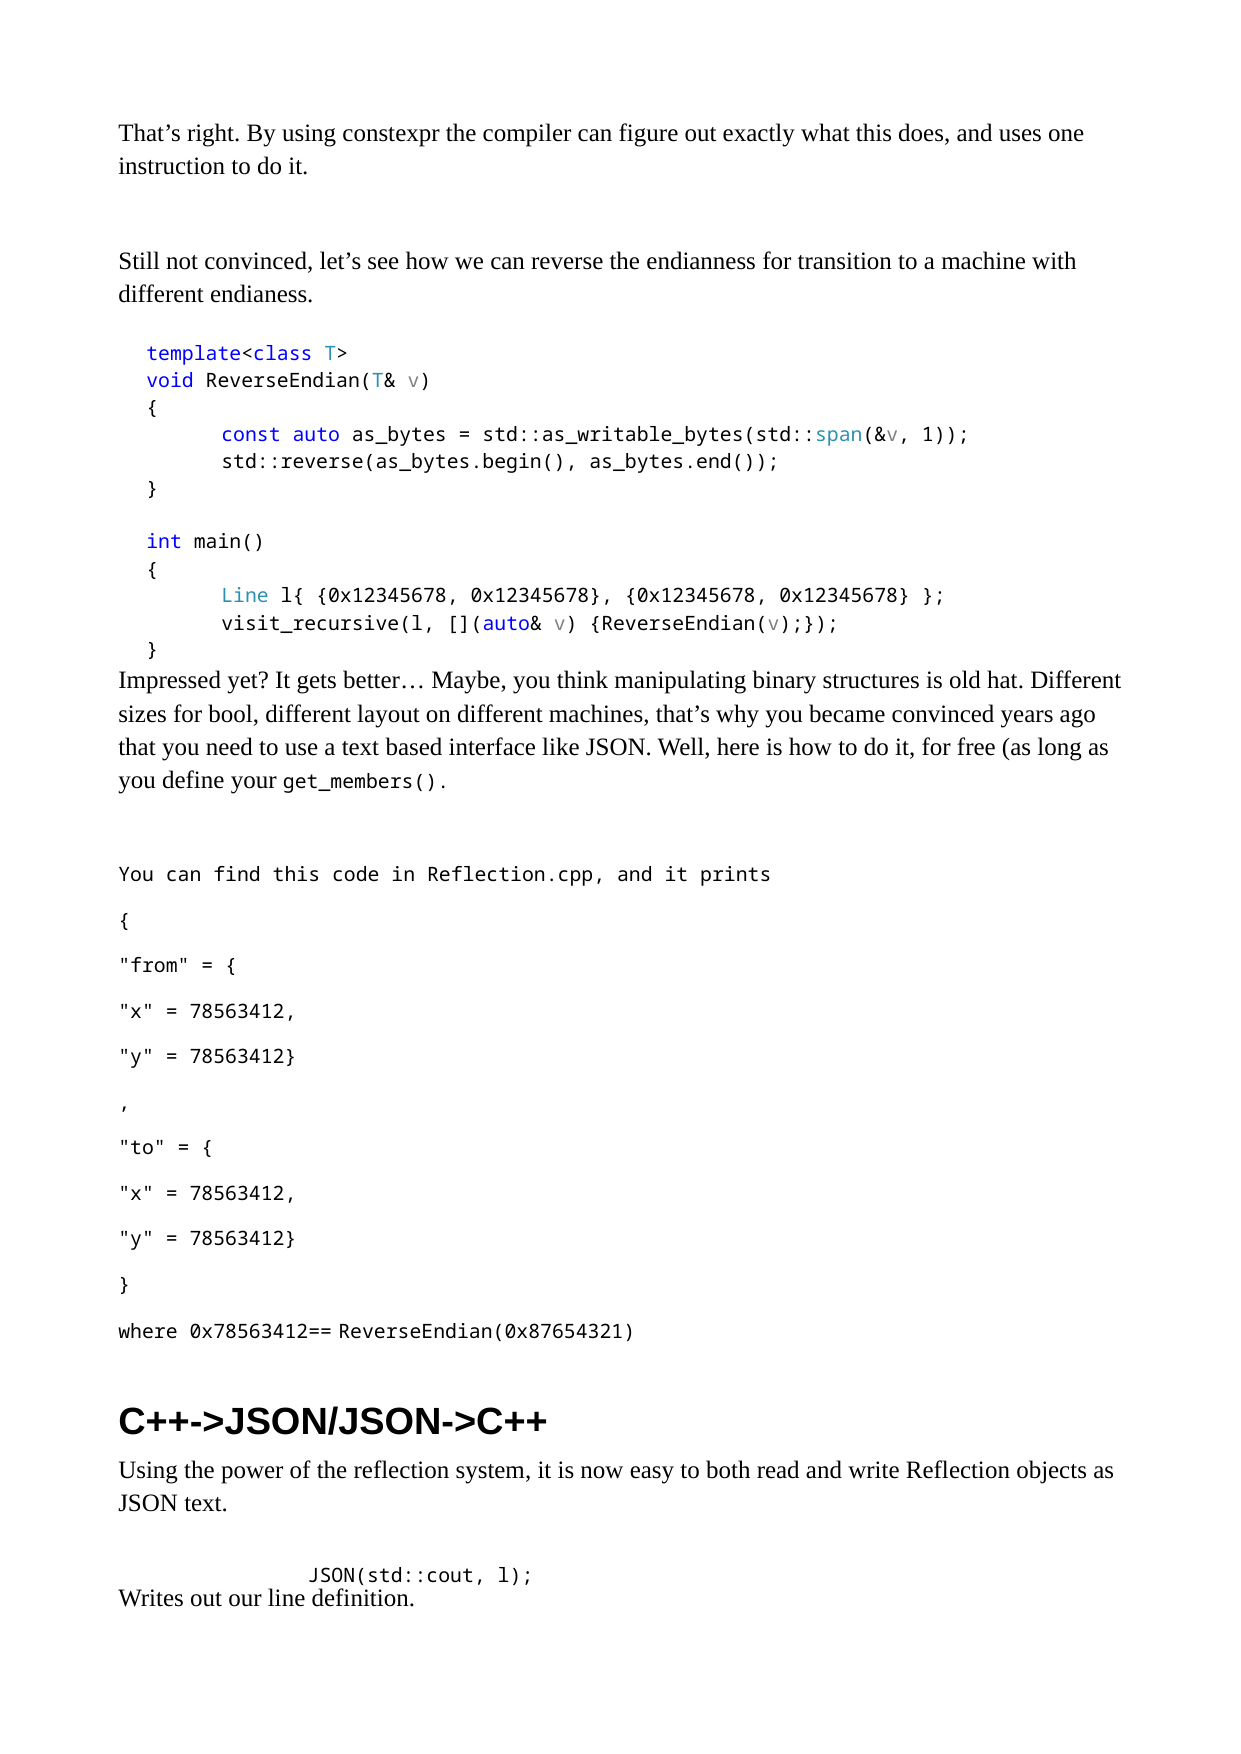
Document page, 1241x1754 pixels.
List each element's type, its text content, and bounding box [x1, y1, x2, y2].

text where 0x78563412== ReverseEndian(0x87654321) [118, 1316, 1122, 1345]
text , [118, 1088, 1122, 1115]
text Using the power of the reflection system, it is now easy to both read and write Reflection objects as JSON text. [118, 1455, 1122, 1516]
text "to" = { [118, 1133, 1122, 1161]
text Writes out our line definition. [118, 1583, 1122, 1612]
text "from" = { [118, 951, 1122, 978]
text You can find this code in Reflection.cpp, and it prints [118, 860, 1122, 887]
text } [118, 1270, 1122, 1297]
text Still not convinced, let’s see how we can reverse the endianness for transition to a machine with different endianess. [118, 246, 1122, 308]
text "x" = 78563412, [118, 1179, 1122, 1206]
text That’s right. By using constexpr the compiler can figure out exactly what this does, and uses one instruction to do it. [118, 118, 1122, 180]
text "x" = 78563412, [118, 997, 1122, 1024]
text { [118, 906, 1122, 933]
text "y" = 78563412} [118, 1224, 1122, 1252]
subtitle C++->JSON/JSON->C++ [118, 1398, 1122, 1442]
text Impressed yet? It gets better… Maybe, you think manipulating binary structures is old hat. Different sizes for bool, different layout on different machines, that’s why you became convinced years ago that you need to use a text based interface like JSON. Well, here is how to do it, for free (as long as you define your get_members(). [118, 666, 1122, 794]
text "y" = 78563412} [118, 1042, 1122, 1069]
